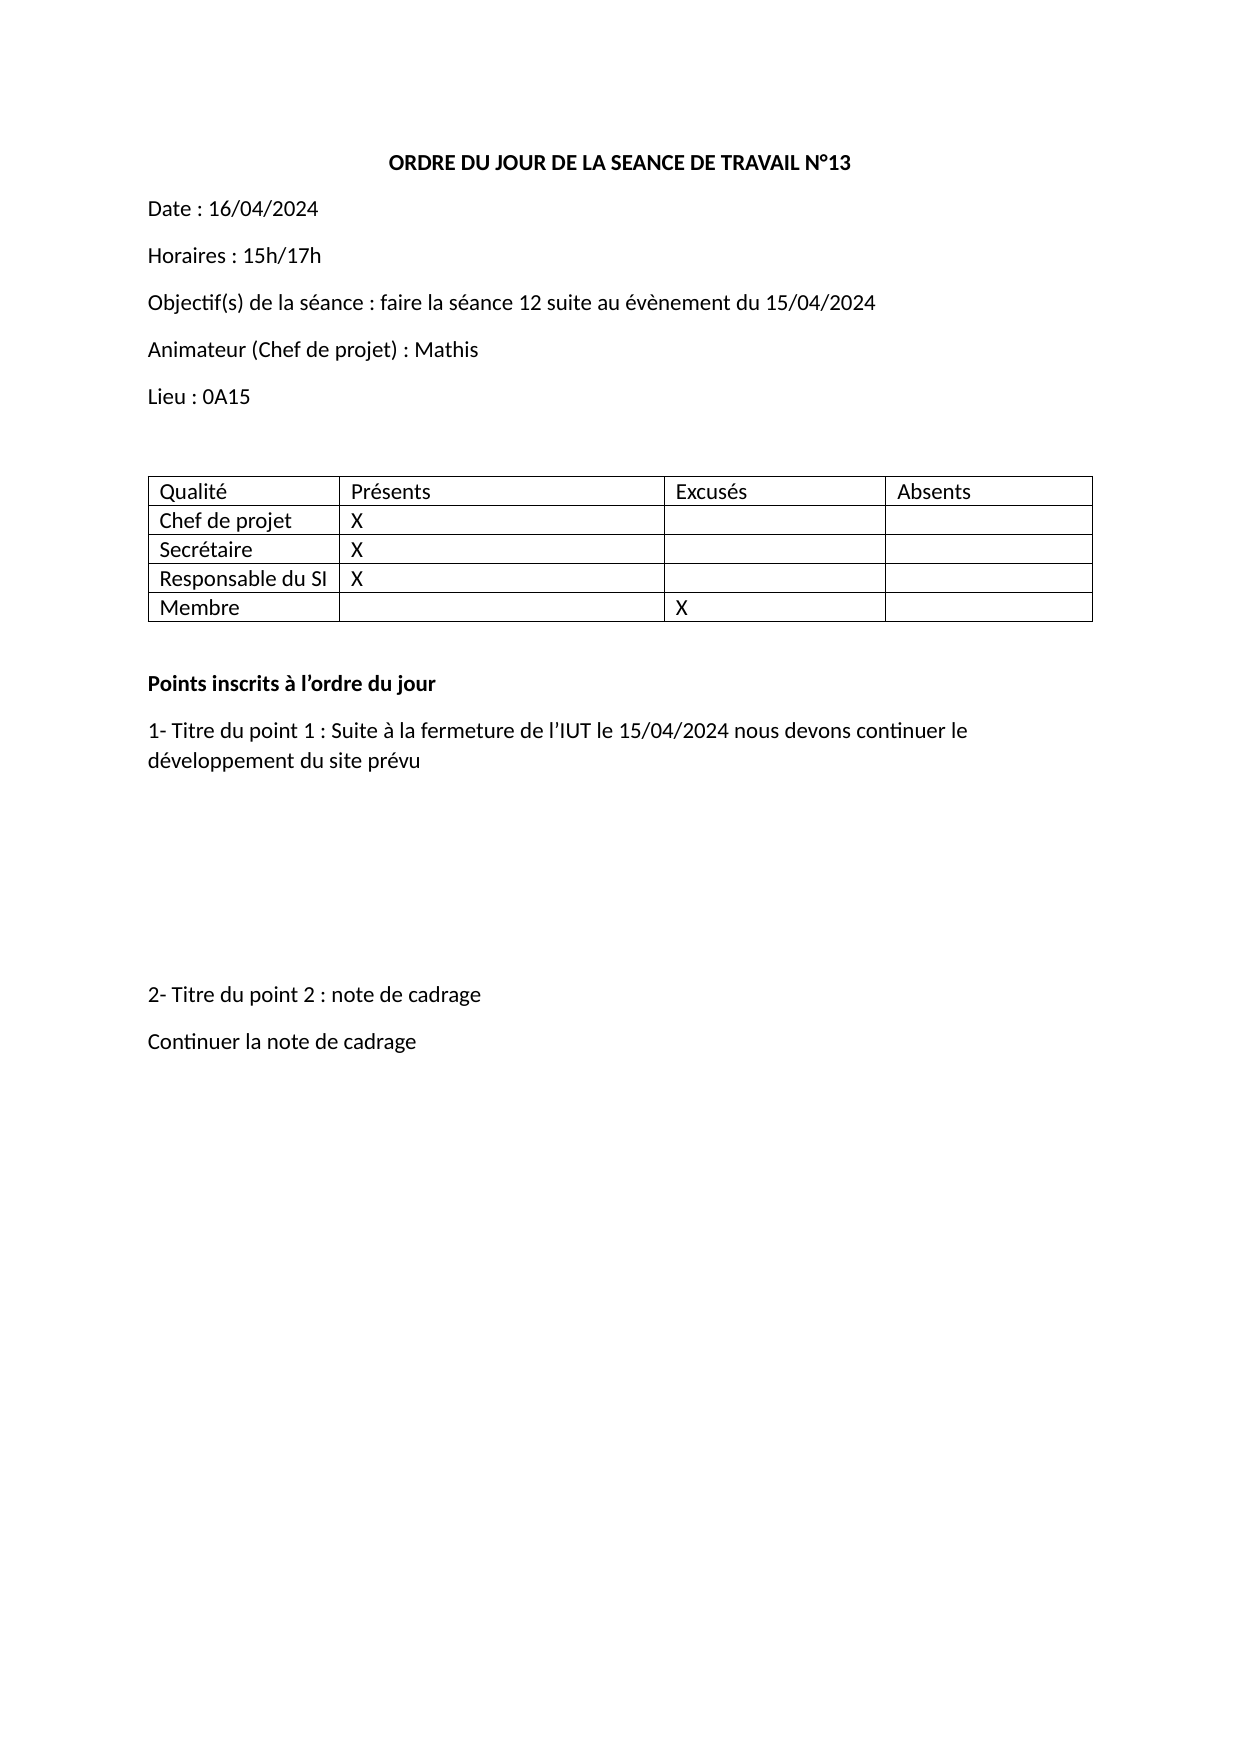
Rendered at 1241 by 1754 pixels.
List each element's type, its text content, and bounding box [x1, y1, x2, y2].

table_header Qualité [149, 477, 339, 505]
text 1- Titre du point 1 : Suite à la fermeture de l’IUT le 15/04/2024 nous devons continuer le développement du site prévu [148, 716, 1093, 774]
table_header Présents [340, 477, 664, 505]
text Animateur (Chef de projet) : Mathis [148, 335, 1093, 363]
text Continuer la note de cadrage [148, 1027, 1093, 1055]
table_header Absents [886, 477, 1092, 505]
table_cell [665, 535, 885, 563]
text Lieu : 0A15 [148, 382, 1093, 410]
table_cell X [340, 506, 664, 534]
text Points inscrits à l’ordre du jour [148, 669, 1093, 697]
table_cell Responsable du SI [149, 564, 339, 592]
table_cell [886, 535, 1092, 563]
table_cell [665, 506, 885, 534]
table_cell [886, 593, 1092, 621]
table_cell Membre [149, 593, 339, 621]
table_cell Chef de projet [149, 506, 339, 534]
text Date : 16/04/2024 [148, 194, 1093, 222]
table_cell X [340, 535, 664, 563]
table_cell X [665, 593, 885, 621]
text Objectif(s) de la séance : faire la séance 12 suite au évènement du 15/04/2024 [148, 288, 1093, 316]
text ORDRE DU JOUR DE LA SEANCE DE TRAVAIL N°13 [148, 148, 1093, 176]
table_cell [340, 593, 664, 621]
table_cell [665, 564, 885, 592]
table_cell [886, 564, 1092, 592]
text Horaires : 15h/17h [148, 241, 1093, 269]
table_cell [886, 506, 1092, 534]
table_cell X [340, 564, 664, 592]
table_header Excusés [665, 477, 885, 505]
text 2- Titre du point 2 : note de cadrage [148, 980, 1093, 1008]
table_cell Secrétaire [149, 535, 339, 563]
